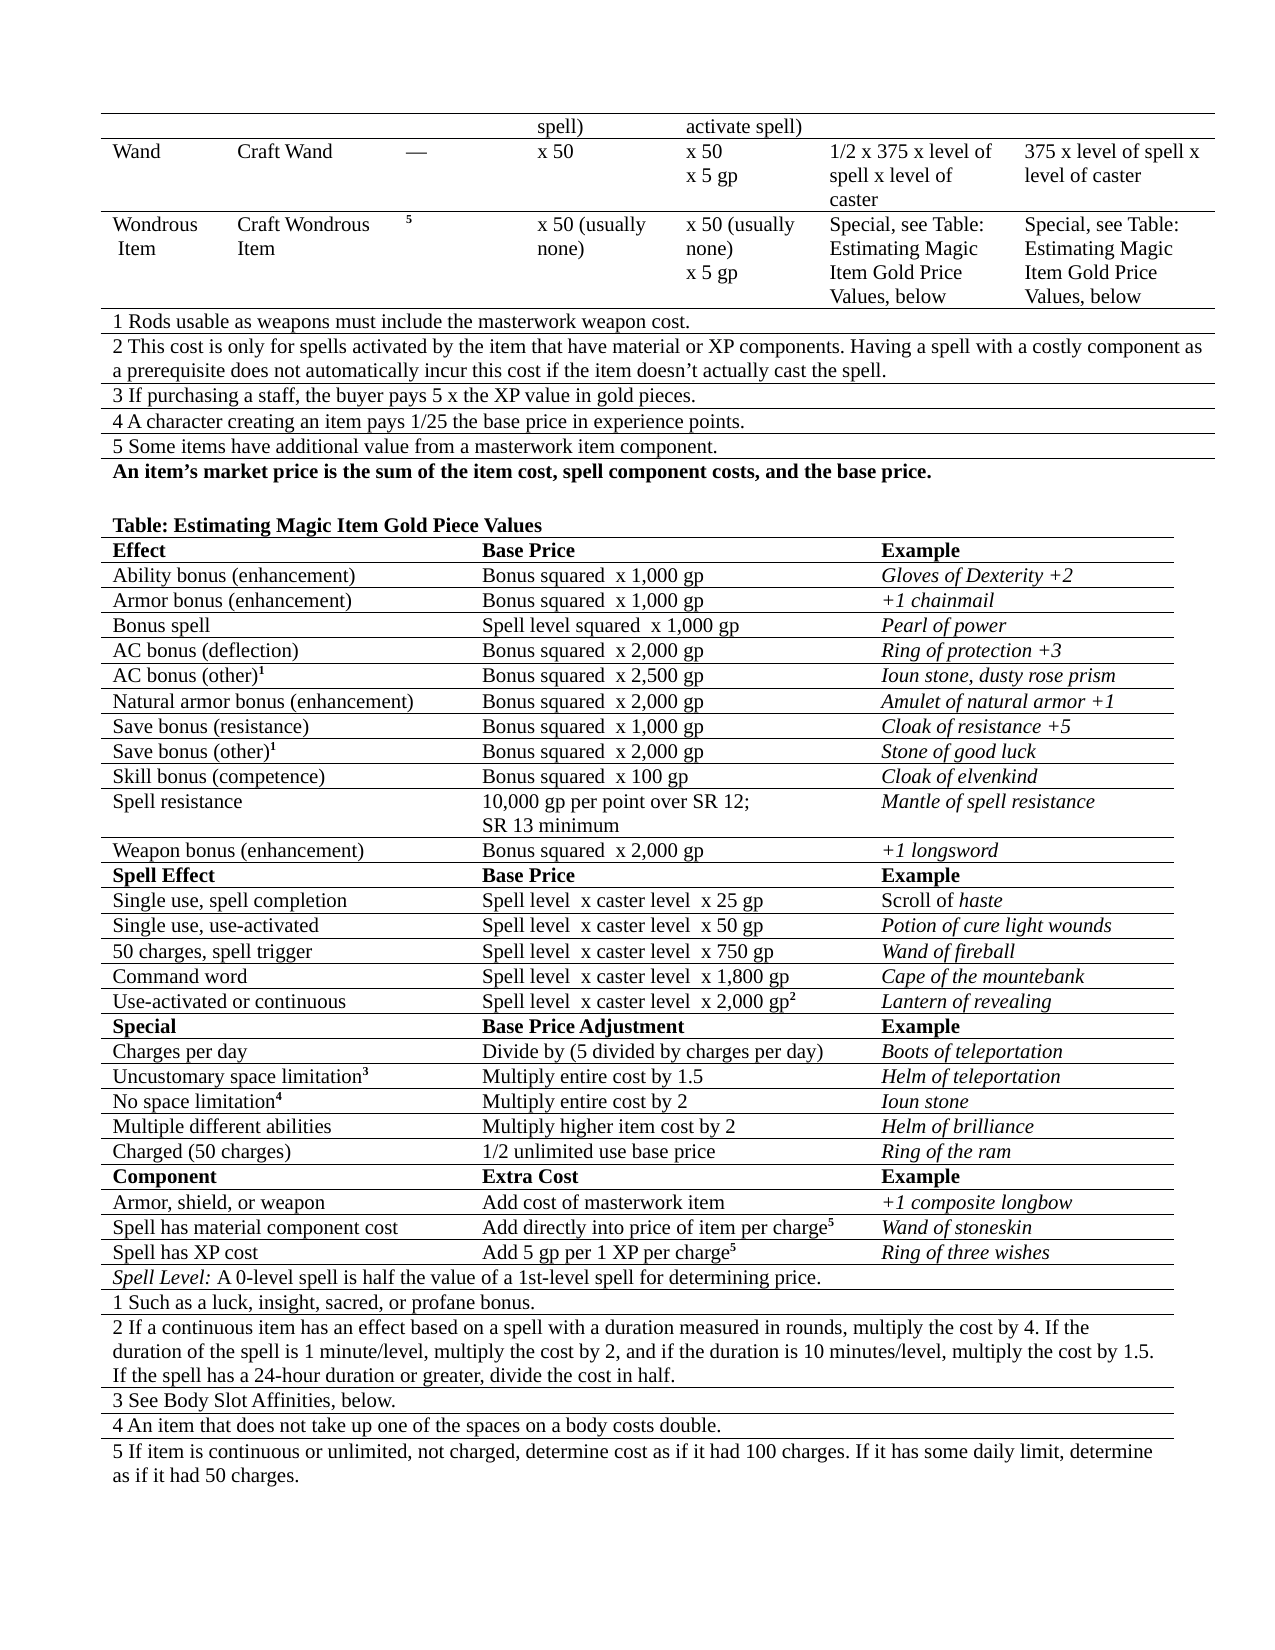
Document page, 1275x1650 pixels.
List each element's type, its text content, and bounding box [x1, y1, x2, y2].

table_cell Boots of teleportation [870, 1039, 1174, 1063]
table_cell 5 [394, 212, 525, 308]
table_cell [394, 114, 525, 138]
table_cell Spell has material component cost [101, 1215, 471, 1239]
table_cell +1 composite longbow [870, 1190, 1174, 1214]
table_cell 3 If purchasing a staff, the buyer pays 5 x the XP value in gold pieces. [101, 384, 1215, 407]
table_cell Single use, use-activated [101, 914, 471, 937]
table_cell Helm of teleportation [870, 1064, 1174, 1088]
table_cell Ring of protection +3 [870, 638, 1174, 662]
table_cell Lantern of revealing [870, 989, 1174, 1013]
table_cell Component [101, 1165, 471, 1188]
table_cell AC bonus (deflection) [101, 638, 471, 662]
table_cell Bonus squared x 1,000 gp [471, 714, 870, 738]
table_cell Example [870, 1165, 1174, 1188]
table_cell Weapon bonus (enhancement) [101, 838, 471, 862]
table_cell Spell Level: A 0-level spell is half the value of a 1st-level spell for determining price. [101, 1265, 1174, 1289]
table_cell x 50 (usually none) [525, 212, 674, 308]
table_cell Bonus squared x 2,000 gp [471, 739, 870, 763]
table_cell Spell level x caster level x 1,800 gp [471, 964, 870, 988]
table_cell Bonus squared x 1,000 gp [471, 563, 870, 587]
table_cell Special [101, 1014, 471, 1038]
table_cell Single use, spell completion [101, 888, 471, 912]
table_cell Spell level x caster level x 50 gp [471, 914, 870, 937]
table_cell Base Price Adjustment [471, 1014, 870, 1038]
table_cell Bonus squared x 100 gp [471, 764, 870, 788]
table_cell Helm of brilliance [870, 1114, 1174, 1138]
table_cell Add cost of masterwork item [471, 1190, 870, 1214]
table_cell AC bonus (other)1 [101, 664, 471, 687]
table_cell Amulet of natural armor +1 [870, 689, 1174, 713]
table_cell Spell Effect [101, 863, 471, 887]
table_cell Multiply higher item cost by 2 [471, 1114, 870, 1138]
table_cell +1 chainmail [870, 588, 1174, 612]
table_cell Ring of three wishes [870, 1240, 1174, 1264]
table_cell Spell resistance [101, 789, 471, 837]
table_cell 5 Some items have additional value from a masterwork item component. [101, 434, 1215, 458]
table_cell Command word [101, 964, 471, 988]
table_cell Bonus spell [101, 613, 471, 637]
table_cell Bonus squared x 2,500 gp [471, 664, 870, 687]
table_cell Uncustomary space limitation3 [101, 1064, 471, 1088]
table_cell Save bonus (other)1 [101, 739, 471, 763]
table_cell Ring of the ram [870, 1139, 1174, 1163]
table_cell +1 longsword [870, 838, 1174, 862]
table_cell Spell has XP cost [101, 1240, 471, 1264]
table_cell 50 charges, spell trigger [101, 939, 471, 963]
table_cell 1/2 unlimited use base price [471, 1139, 870, 1163]
table_cell [818, 114, 1012, 138]
table_cell x 50 x 5 gp [674, 139, 817, 211]
table_cell Skill bonus (competence) [101, 764, 471, 788]
table_cell Natural armor bonus (enhancement) [101, 689, 471, 713]
table_cell 10,000 gp per point over SR 12; SR 13 minimum [471, 789, 870, 837]
table_cell Craft Wondrous Item [225, 212, 394, 308]
table_cell Base Price [471, 863, 870, 887]
table_cell Example [870, 863, 1174, 887]
table_cell Armor, shield, or weapon [101, 1190, 471, 1214]
table_cell 4 An item that does not take up one of the spaces on a body costs double. [101, 1414, 1174, 1437]
table_cell — [394, 139, 525, 211]
table_cell Ioun stone [870, 1089, 1174, 1113]
table_cell Potion of cure light wounds [870, 914, 1174, 937]
table_cell x 50 (usually none) x 5 gp [674, 212, 817, 308]
table_cell Ioun stone, dusty rose prism [870, 664, 1174, 687]
table_cell x 50 [525, 139, 674, 211]
table_cell Spell level x caster level x 2,000 gp2 [471, 989, 870, 1013]
table_cell Spell level x caster level x 750 gp [471, 939, 870, 963]
table_cell [225, 114, 394, 138]
table_cell 375 x level of spell x level of caster [1013, 139, 1215, 211]
table_cell Spell level squared x 1,000 gp [471, 613, 870, 637]
table_cell Mantle of spell resistance [870, 789, 1174, 837]
table_cell Cloak of elvenkind [870, 764, 1174, 788]
table_cell Multiply entire cost by 2 [471, 1089, 870, 1113]
table_cell No space limitation4 [101, 1089, 471, 1113]
table_header Table: Estimating Magic Item Gold Piece Values [101, 513, 1174, 537]
table_cell Bonus squared x 2,000 gp [471, 689, 870, 713]
table_cell Wand of fireball [870, 939, 1174, 963]
table_cell An item’s market price is the sum of the item cost, spell component costs, and the base price. [101, 459, 1215, 483]
table_cell [101, 114, 225, 138]
table_cell Special, see Table: Estimating Magic Item Gold Price Values, below [1013, 212, 1215, 308]
table_cell Wondrous Item [101, 212, 225, 308]
table_cell Bonus squared x 2,000 gp [471, 838, 870, 862]
table_cell Base Price [471, 538, 870, 562]
table_cell Charges per day [101, 1039, 471, 1063]
table_cell Stone of good luck [870, 739, 1174, 763]
table_cell 1 Such as a luck, insight, sacred, or profane bonus. [101, 1290, 1174, 1314]
table_cell Example [870, 1014, 1174, 1038]
table_cell Pearl of power [870, 613, 1174, 637]
table_cell Charged (50 charges) [101, 1139, 471, 1163]
table_cell Bonus squared x 2,000 gp [471, 638, 870, 662]
table_cell Gloves of Dexterity +2 [870, 563, 1174, 587]
table_cell Special, see Table: Estimating Magic Item Gold Price Values, below [818, 212, 1012, 308]
table_cell Bonus squared x 1,000 gp [471, 588, 870, 612]
table_cell Wand of stoneskin [870, 1215, 1174, 1239]
table_cell Add 5 gp per 1 XP per charge5 [471, 1240, 870, 1264]
table_cell Save bonus (resistance) [101, 714, 471, 738]
table_cell Cloak of resistance +5 [870, 714, 1174, 738]
table_cell Multiple different abilities [101, 1114, 471, 1138]
table_cell Example [870, 538, 1174, 562]
table_cell spell) [525, 114, 674, 138]
table_cell Armor bonus (enhancement) [101, 588, 471, 612]
table_cell Multiply entire cost by 1.5 [471, 1064, 870, 1088]
table_cell 1/2 x 375 x level of spell x level of caster  [818, 139, 1012, 211]
table_cell Use-activated or continuous [101, 989, 471, 1013]
table_cell 5 If item is continuous or unlimited, not charged, determine cost as if it had 100 charges. If it has some daily limit, determine as if it had 50 charges. [101, 1439, 1174, 1487]
table_cell Spell level x caster level x 25 gp [471, 888, 870, 912]
table_cell Ability bonus (enhancement) [101, 563, 471, 587]
table_cell Cape of the mountebank [870, 964, 1174, 988]
table_cell Effect [101, 538, 471, 562]
table_cell 2 If a continuous item has an effect based on a spell with a duration measured in rounds, multiply the cost by 4. If the duration of the spell is 1 minute/level, multiply the cost by 2, and if the duration is 10 minutes/level, multiply the cost by 1.5. If the spell has a 24-hour duration or greater, divide the cost in half. [101, 1315, 1174, 1387]
table_cell 2 This cost is only for spells activated by the item that have material or XP components. Having a spell with a costly component as a prerequisite does not automatically incur this cost if the item doesn’t actually cast the spell. [101, 334, 1215, 382]
table_cell 4 A character creating an item pays 1/25 the base price in experience points. [101, 409, 1215, 433]
table_cell [1013, 114, 1215, 138]
table_cell Wand [101, 139, 225, 211]
table_cell 3 See Body Slot Affinities, below. [101, 1388, 1174, 1412]
table_cell 1 Rods usable as weapons must include the masterwork weapon cost. [101, 309, 1215, 333]
table_cell activate spell) [674, 114, 817, 138]
table_cell Craft Wand [225, 139, 394, 211]
table_cell Extra Cost [471, 1165, 870, 1188]
table_cell Divide by (5 divided by charges per day) [471, 1039, 870, 1063]
table_cell Scroll of haste [870, 888, 1174, 912]
table_cell Add directly into price of item per charge5 [471, 1215, 870, 1239]
